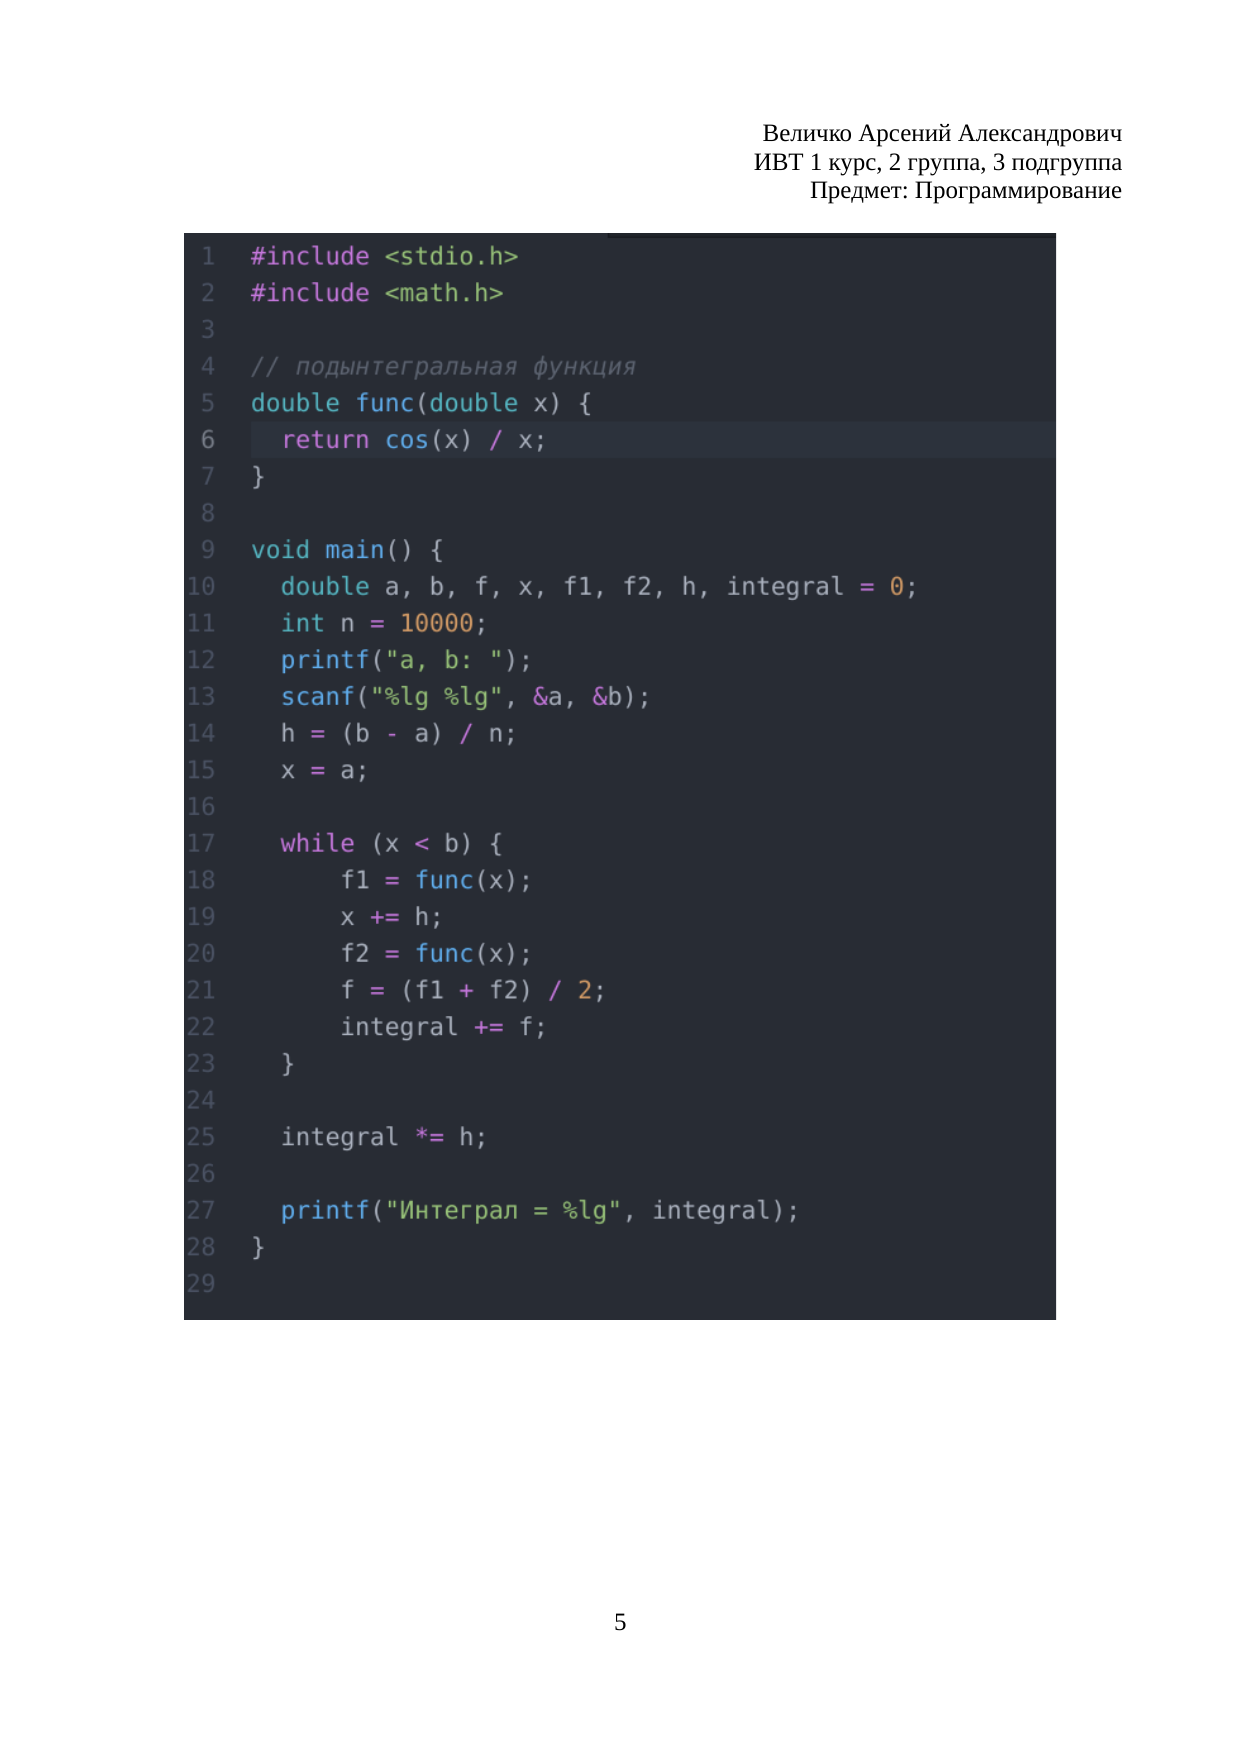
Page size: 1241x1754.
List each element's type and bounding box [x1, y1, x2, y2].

picture [184, 233, 1057, 1320]
